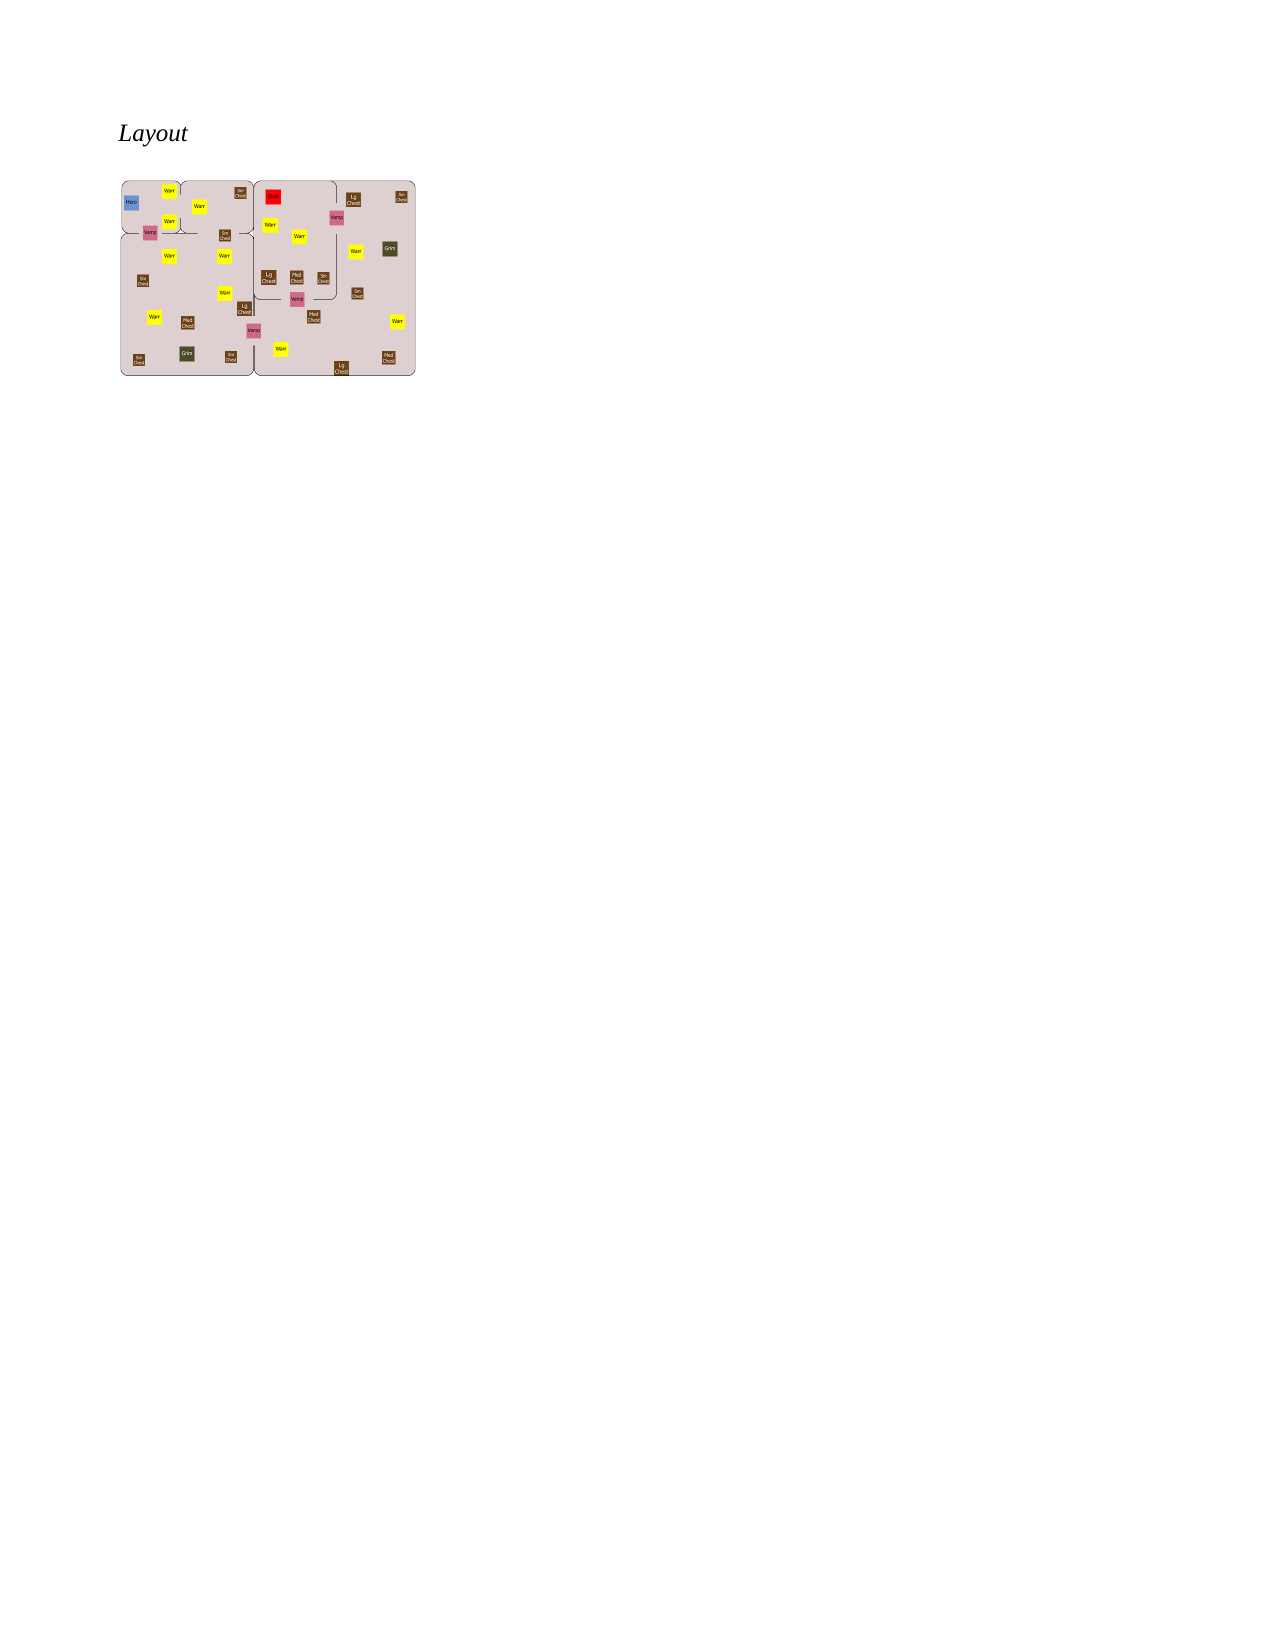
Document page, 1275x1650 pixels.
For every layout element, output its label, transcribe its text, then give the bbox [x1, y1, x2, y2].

text Layout [118, 118, 1157, 147]
picture [118, 176, 419, 377]
